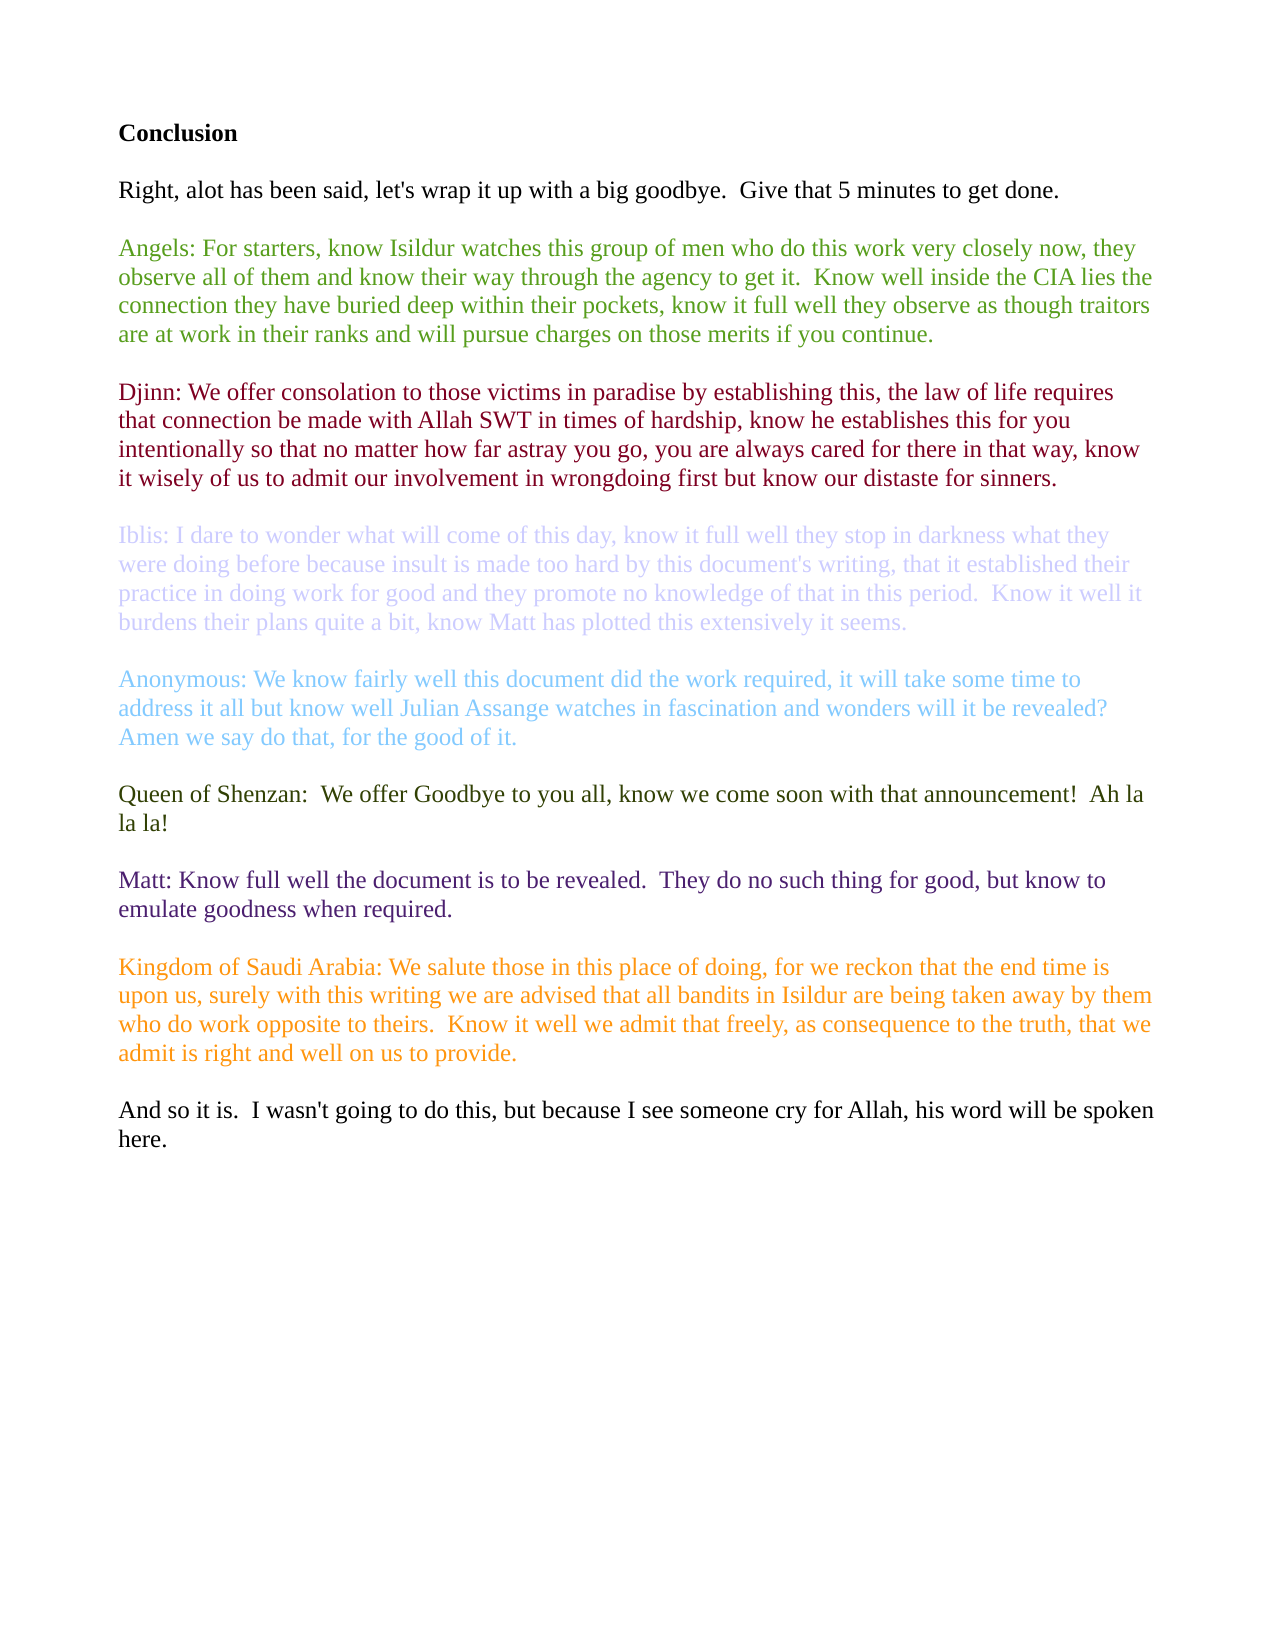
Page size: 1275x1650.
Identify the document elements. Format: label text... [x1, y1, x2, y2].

text Right, alot has been said, let's wrap it up with a big goodbye. Give that 5 minutes to get done. [118, 176, 1157, 204]
text Matt: Know full well the document is to be revealed. They do no such thing for good, but know to emulate goodness when required. [118, 866, 1157, 923]
text Djinn: We offer consolation to those victims in paradise by establishing this, the law of life requires that connection be made with Allah SWT in times of hardship, know he establishes this for you intentionally so that no matter how far astray you go, you are always cared for there in that way, know it wisely of us to admit our involvement in wrongdoing first but know our distaste for sinners. [118, 377, 1157, 492]
text Conclusion [118, 118, 1157, 147]
text And so it is. I wasn't going to do this, but because I see someone cry for Allah, his word will be spoken here. [118, 1096, 1157, 1153]
text Queen of Shenzan: We offer Goodbye to you all, know we come soon with that announcement! Ah la la la! [118, 779, 1157, 837]
text Anonymous: We know fairly well this document did the work required, it will take some time to address it all but know well Julian Assange watches in fascination and wonders will it be revealed? Amen we say do that, for the good of it. [118, 664, 1157, 751]
text Kingdom of Saudi Arabia: We salute those in this place of doing, for we reckon that the end time is upon us, surely with this writing we are advised that all bandits in Isildur are being taken away by them who do work opposite to theirs. Know it well we admit that freely, as consequence to the truth, that we admit is right and well on us to provide. [118, 952, 1157, 1067]
text Iblis: I dare to wonder what will come of this day, know it full well they stop in darkness what they were doing before because insult is made too hard by this document's writing, that it established their practice in doing work for good and they promote no knowledge of that in this period. Know it well it burdens their plans quite a bit, know Matt has plotted this extensively it seems. [118, 521, 1157, 636]
text Angels: For starters, know Isildur watches this group of men who do this work very closely now, they observe all of them and know their way through the agency to get it. Know well inside the CIA lies the connection they have buried deep within their pockets, know it full well they observe as though traitors are at work in their ranks and will pursue charges on those merits if you continue. [118, 233, 1157, 348]
